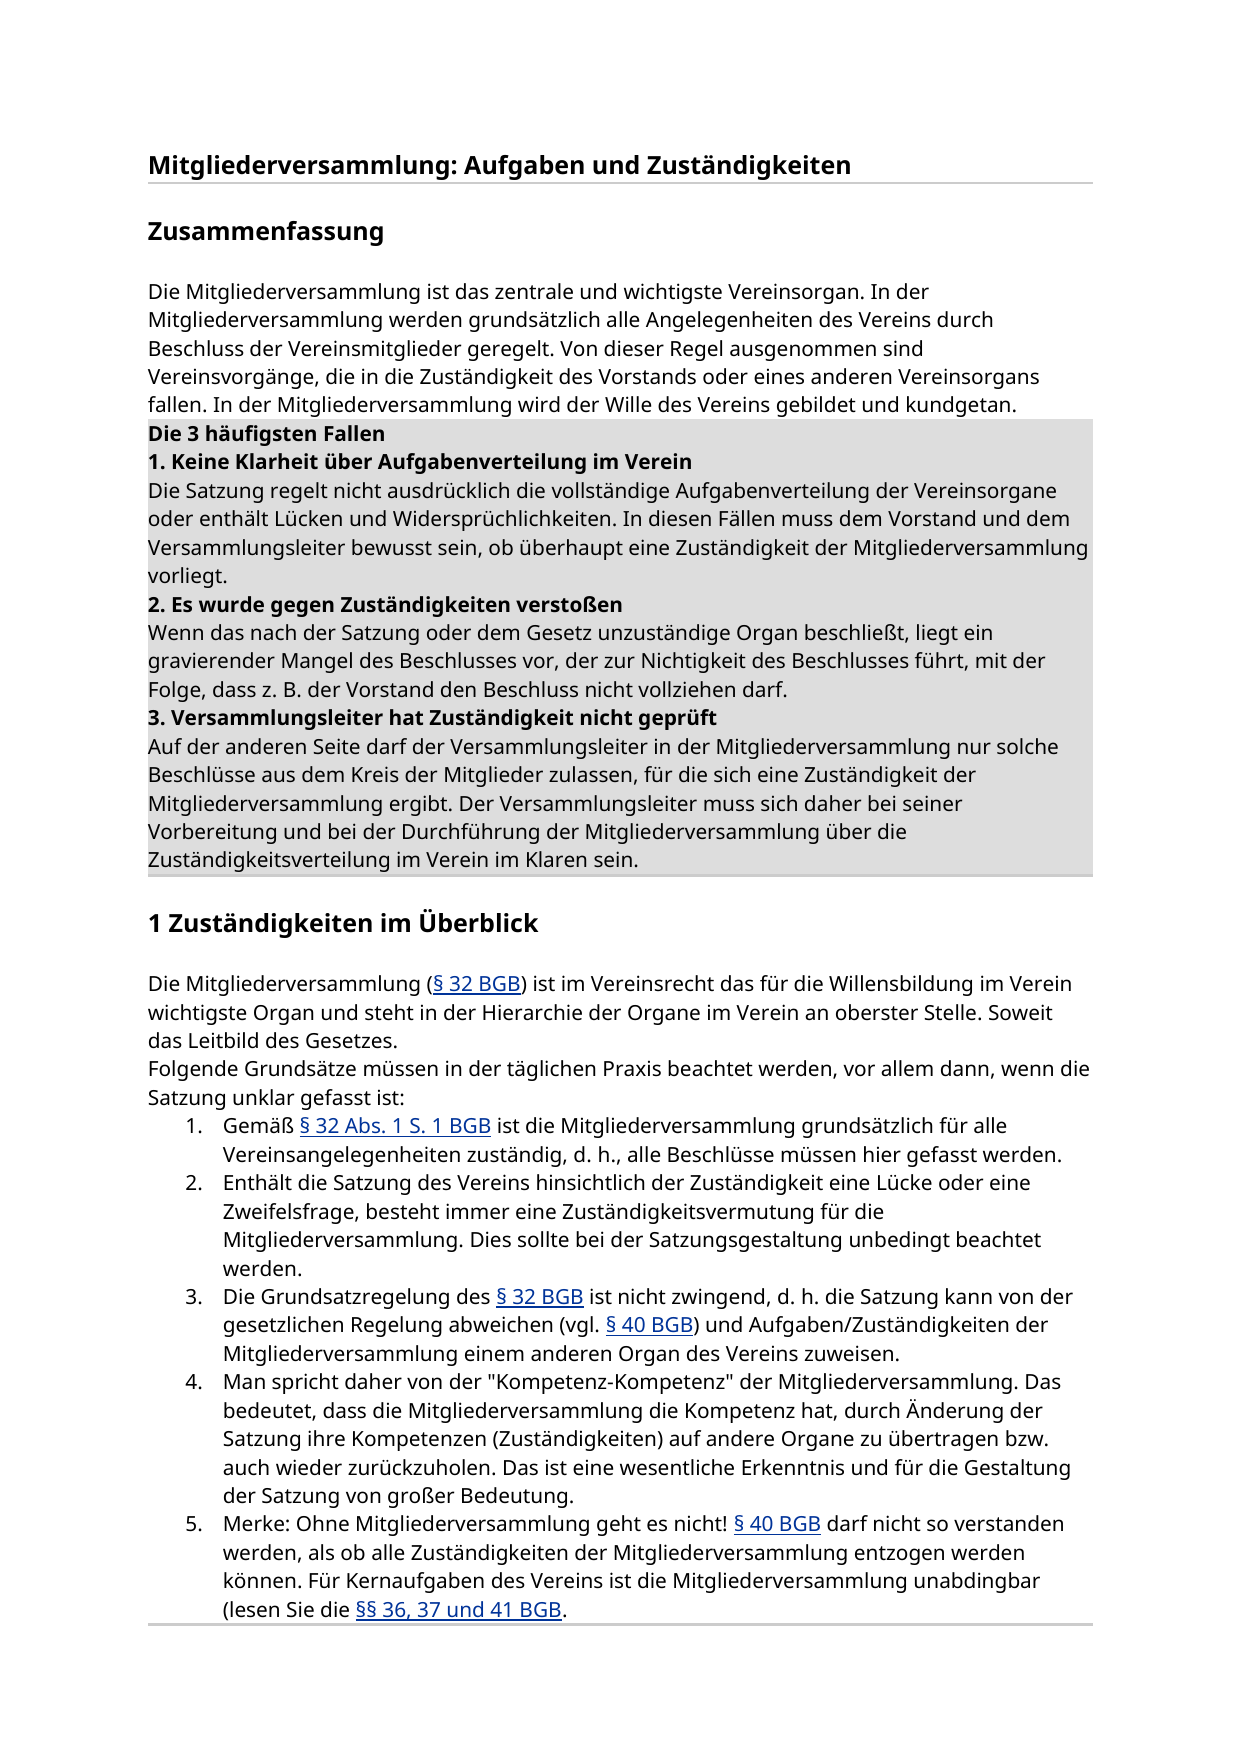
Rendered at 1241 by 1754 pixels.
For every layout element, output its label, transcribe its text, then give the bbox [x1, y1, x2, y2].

text 3. Versammlungsleiter hat Zuständigkeit nicht geprüft [148, 703, 1093, 732]
text Zusammenfassung [148, 214, 1093, 248]
list Enthält die Satzung des Vereins hinsichtlich der Zuständigkeit eine Lücke oder eine Zweifelsfrage, besteht immer eine Zuständigkeitsvermutung für die Mitgliederversammlung. Dies sollte bei der Satzungsgestaltung unbedingt beachtet werden. [185, 1168, 1093, 1282]
text 1 Zuständigkeiten im Überblick [148, 906, 1093, 940]
text Wenn das nach der Satzung oder dem Gesetz unzuständige Organ beschließt, liegt ein gravierender Mangel des Beschlusses vor, der zur Nichtigkeit des Beschlusses führt, mit der Folge, dass z. B. der Vorstand den Beschluss nicht vollziehen darf. [148, 618, 1093, 703]
text Die Mitgliederversammlung ist das zentrale und wichtigste Vereinsorgan. In der Mitgliederversammlung werden grundsätzlich alle Angelegenheiten des Vereins durch Beschluss der Vereinsmitglieder geregelt. Von dieser Regel ausgenommen sind Vereinsvorgänge, die in die Zuständigkeit des Vorstands oder eines anderen Vereinsorgans fallen. In der Mitgliederversammlung wird der Wille des Vereins gebildet und kundgetan. [148, 277, 1093, 419]
text Die Mitgliederversammlung (§ 32 BGB) ist im Vereinsrecht das für die Willensbildung im Verein wichtigste Organ und steht in der Hierarchie der Organe im Verein an oberster Stelle. Soweit das Leitbild des Gesetzes. [148, 969, 1093, 1054]
text Die 3 häufigsten Fallen [148, 419, 1093, 447]
text Die Satzung regelt nicht ausdrücklich die vollständige Aufgabenverteilung der Vereinsorgane oder enthält Lücken und Widersprüchlichkeiten. In diesen Fällen muss dem Vorstand und dem Versammlungsleiter bewusst sein, ob überhaupt eine Zuständigkeit der Mitgliederversammlung vorliegt. [148, 476, 1093, 590]
text 2. Es wurde gegen Zuständigkeiten verstoßen [148, 590, 1093, 618]
list Merke: Ohne Mitgliederversammlung geht es nicht! § 40 BGB darf nicht so verstanden werden, als ob alle Zuständigkeiten der Mitgliederversammlung entzogen werden können. Für Kernaufgaben des Vereins ist die Mitgliederversammlung unabdingbar (lesen Sie die §§ 36, 37 und 41 BGB. [185, 1509, 1093, 1623]
text Folgende Grundsätze müssen in der täglichen Praxis beachtet werden, vor allem dann, wenn die Satzung unklar gefasst ist: [148, 1054, 1093, 1111]
list Gemäß § 32 Abs. 1 S. 1 BGB ist die Mitgliederversammlung grundsätzlich für alle Vereinsangelegenheiten zuständig, d. h., alle Beschlüsse müssen hier gefasst werden. [185, 1111, 1093, 1168]
list Man spricht daher von der "Kompetenz-Kompetenz" der Mitgliederversammlung. Das bedeutet, dass die Mitgliederversammlung die Kompetenz hat, durch Änderung der Satzung ihre Kompetenzen (Zuständigkeiten) auf andere Organe zu übertragen bzw. auch wieder zurückzuholen. Das ist eine wesentliche Erkenntnis und für die Gestaltung der Satzung von großer Bedeutung. [185, 1367, 1093, 1509]
text Auf der anderen Seite darf der Versammlungsleiter in der Mitgliederversammlung nur solche Beschlüsse aus dem Kreis der Mitglieder zulassen, für die sich eine Zuständigkeit der Mitgliederversammlung ergibt. Der Versammlungsleiter muss sich daher bei seiner Vorbereitung und bei der Durchführung der Mitgliederversammlung über die Zuständigkeitsverteilung im Verein im Klaren sein. [148, 732, 1093, 874]
text Mitgliederversammlung: Aufgaben und Zuständigkeiten [148, 148, 1093, 182]
list Die Grundsatzregelung des § 32 BGB ist nicht zwingend, d. h. die Satzung kann von der gesetzlichen Regelung abweichen (vgl. § 40 BGB) und Aufgaben/Zuständigkeiten der Mitgliederversammlung einem anderen Organ des Vereins zuweisen. [185, 1282, 1093, 1367]
text 1. Keine Klarheit über Aufgabenverteilung im Verein [148, 447, 1093, 476]
